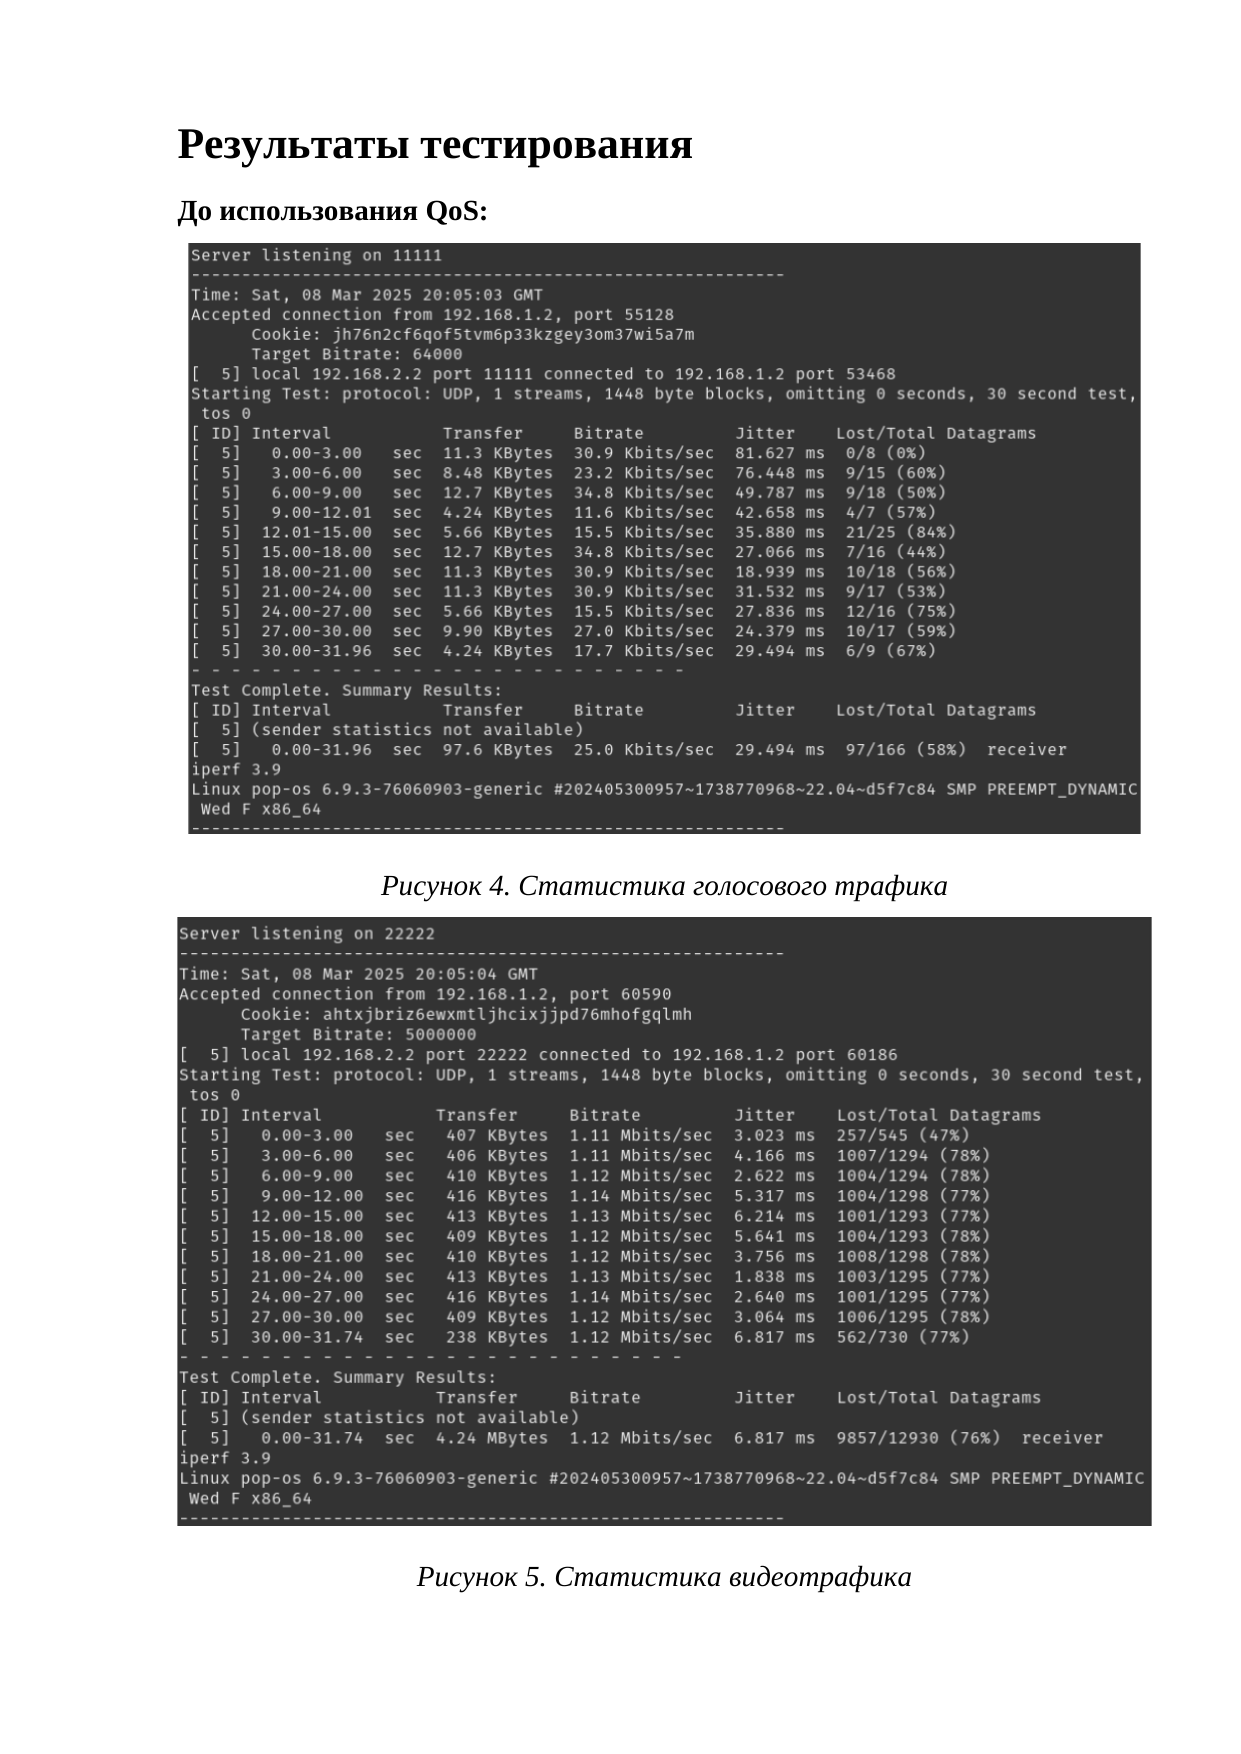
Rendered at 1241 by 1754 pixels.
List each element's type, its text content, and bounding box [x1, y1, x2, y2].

text Результаты тестирования [177, 118, 1152, 168]
text Рисунок 4. Статистика голосового трафика [177, 244, 1152, 901]
picture [177, 917, 1152, 1526]
text Рисунок 5. Статистика видеотрафика [177, 1526, 1152, 1593]
text До использования QoS: [177, 193, 1152, 227]
picture [188, 243, 1141, 834]
